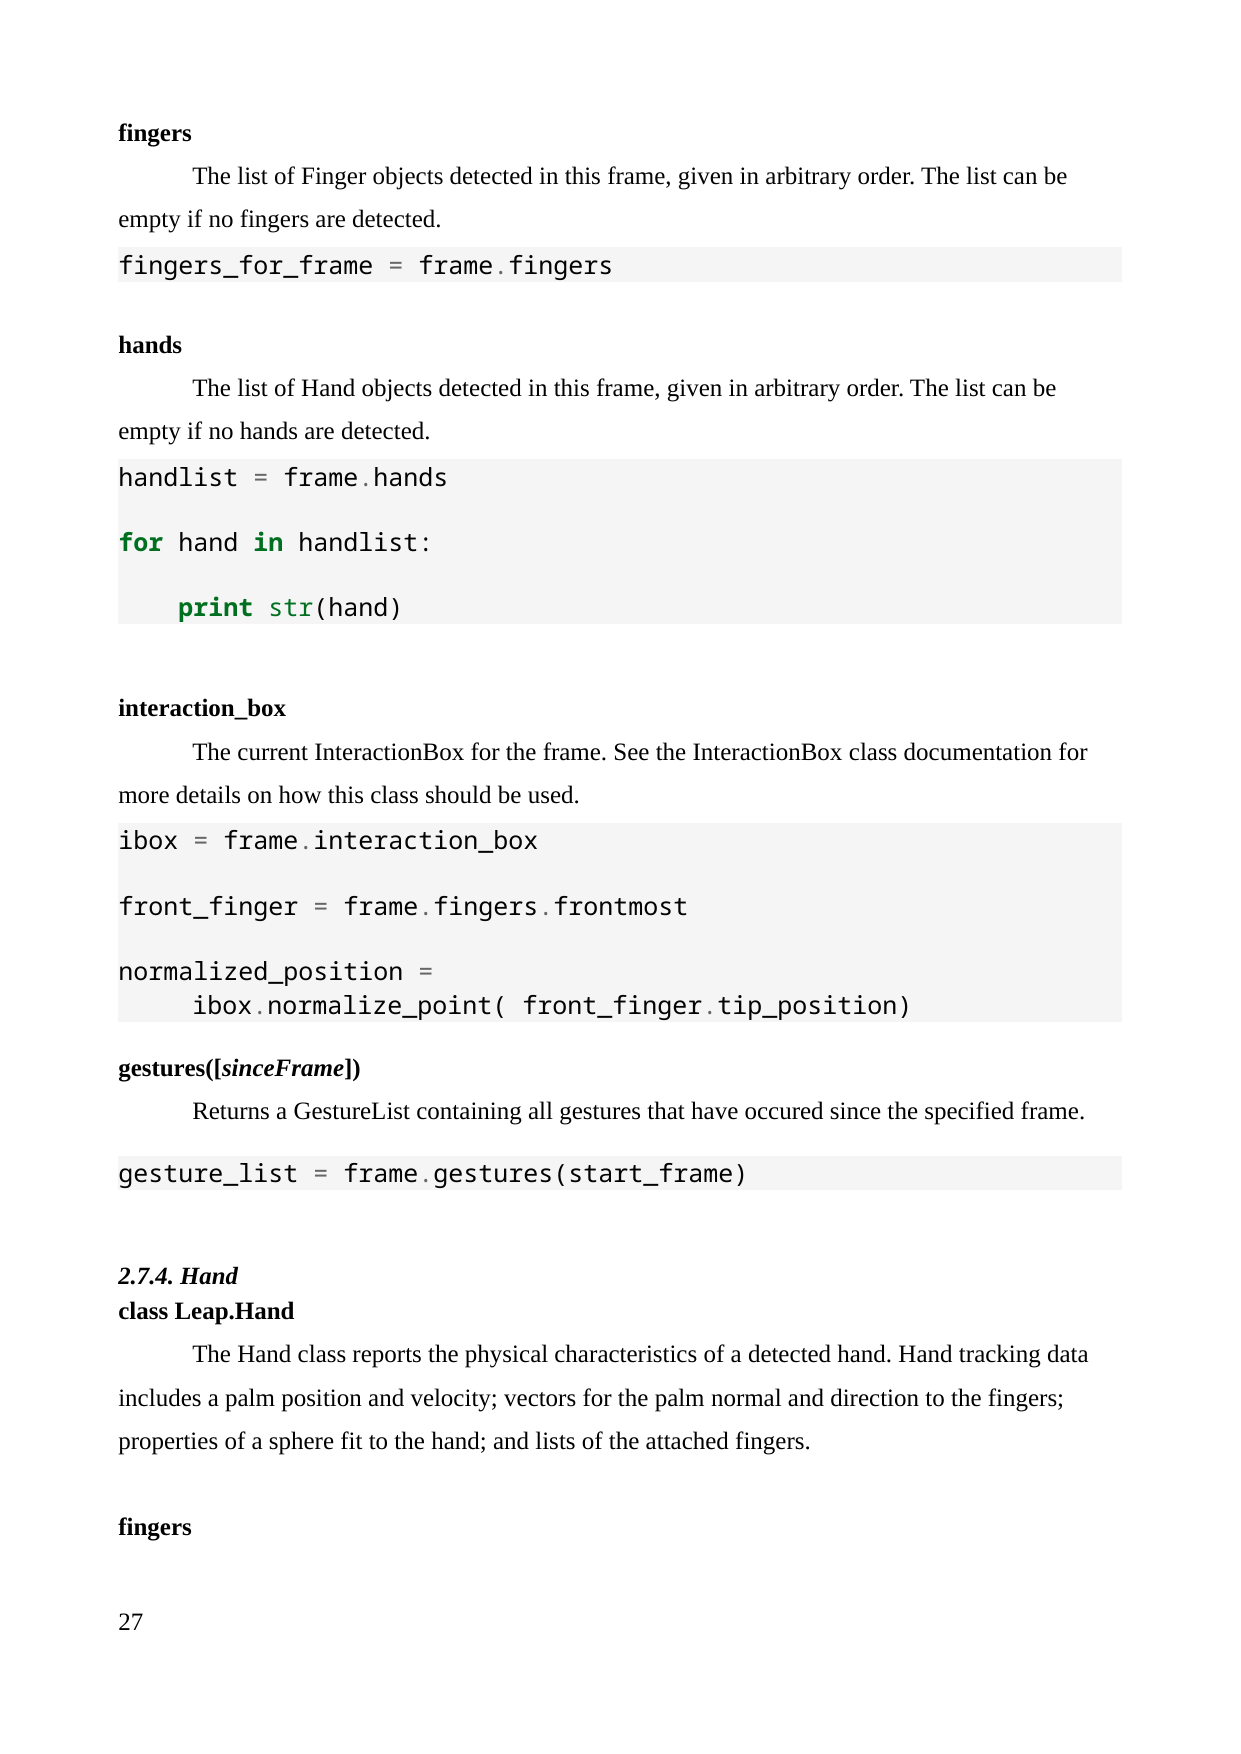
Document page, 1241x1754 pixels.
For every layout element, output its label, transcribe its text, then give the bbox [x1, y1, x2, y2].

text front_finger = frame.fingers.frontmost [118, 888, 1122, 922]
subtitle The current InteractionBox for the frame. See the InteractionBox class documentation for more details on how this class should be used. [118, 737, 1122, 808]
text ibox = frame.interaction_box [118, 823, 1122, 857]
text normalized_position = ibox.normalize_point( front_finger.tip_position) [118, 953, 1122, 1022]
text class Leap.Hand [118, 1296, 1122, 1325]
text for hand in handlist: [118, 524, 1122, 558]
subtitle 2.7.4. Hand [118, 1262, 1122, 1290]
subtitle gestures([sinceFrame]) [118, 1053, 1122, 1082]
text print str(hand) [118, 590, 1122, 624]
subtitle interaction_box [118, 693, 1122, 722]
text gesture_list = frame.gestures(start_frame) [118, 1156, 1122, 1190]
text handlist = frame.hands [118, 459, 1122, 493]
subtitle hands [118, 330, 1122, 358]
text fingers_for_frame = frame.fingers [118, 247, 1122, 282]
text Returns a GestureList containing all gestures that have occured since the specified frame. [118, 1096, 1122, 1125]
subtitle The list of Hand objects detected in this frame, given in arbitrary order. The list can be empty if no hands are detected. [118, 373, 1122, 445]
subtitle fingers [118, 1512, 1122, 1541]
subtitle The list of Finger objects detected in this frame, given in arbitrary order. The list can be empty if no fingers are detected. [118, 161, 1122, 233]
text The Hand class reports the physical characteristics of a detected hand. Hand tracking data includes a palm position and velocity; vectors for the palm normal and direction to the fingers; properties of a sphere fit to the hand; and lists of the attached fingers. [118, 1339, 1122, 1454]
subtitle fingers [118, 118, 1122, 147]
